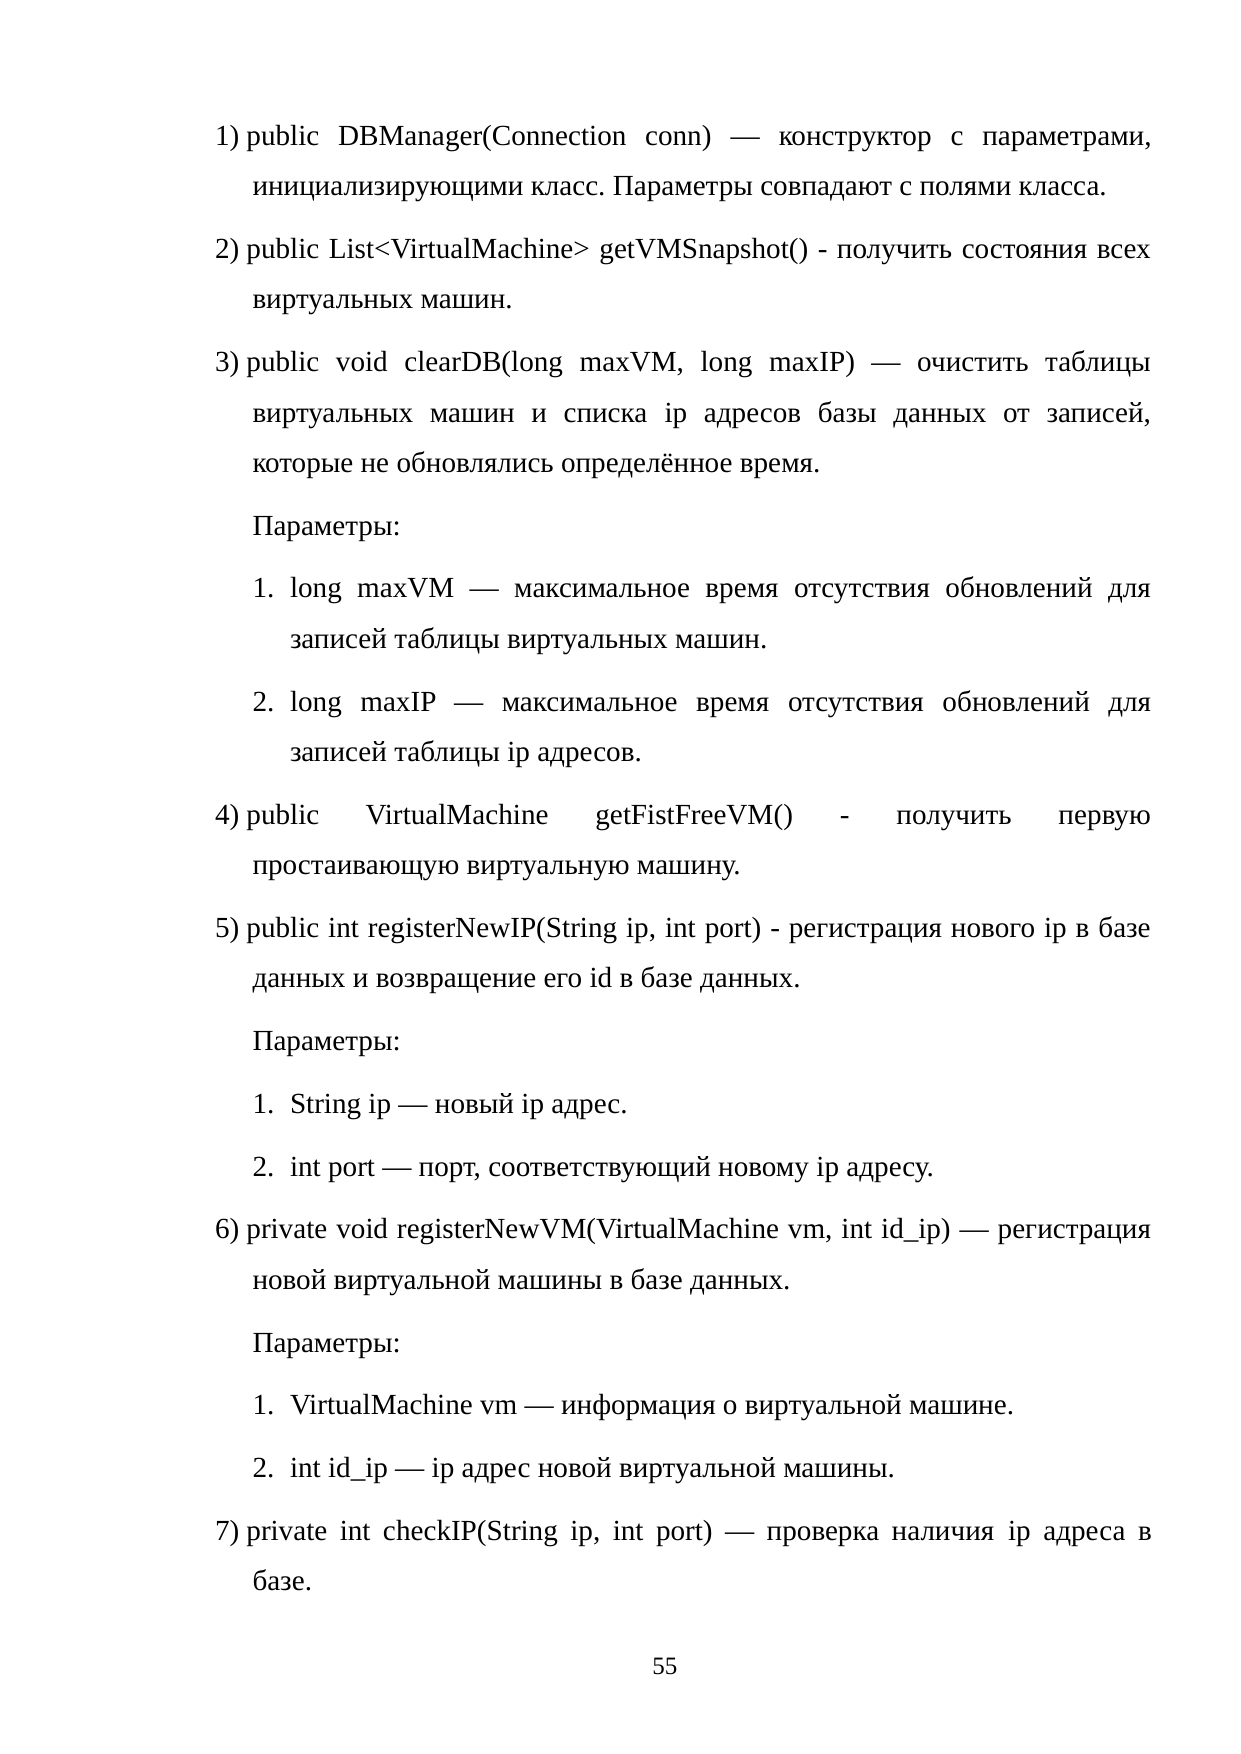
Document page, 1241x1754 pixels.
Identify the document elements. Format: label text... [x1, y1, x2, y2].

list Параметры: [215, 508, 1152, 541]
list String ip — новый ip адрес. [252, 1086, 1152, 1119]
list int port — порт, соответствующий новому ip адресу. [252, 1149, 1152, 1182]
list Параметры: [215, 1023, 1152, 1057]
list public void clearDB(long maxVM, long maxIP) — очистить таблицы виртуальных машин и списка ip адресов базы данных от записей, которые не обновлялись определённое время. [215, 344, 1152, 478]
list private void registerNewVM(VirtualMachine vm, int id_ip) — регистрация новой виртуальной машины в базе данных. [215, 1212, 1152, 1295]
list public int registerNewIP(String ip, int port) - регистрация нового ip в базе данных и возвращение его id в базе данных. [215, 910, 1152, 994]
list public VirtualMachine getFistFreeVM() - получить первую простаивающую виртуальную машину. [215, 797, 1152, 881]
list int id_ip — ip адрес новой виртуальной машины. [252, 1450, 1152, 1484]
list VirtualMachine vm — информация о виртуальной машине. [252, 1387, 1152, 1421]
list public List<VirtualMachine> getVMSnapshot() - получить состояния всех виртуальных машин. [215, 231, 1152, 315]
list private int checkIP(String ip, int port) — проверка наличия ip адреса в базе. [215, 1513, 1152, 1597]
list long maxIP — максимальное время отсутствия обновлений для записей таблицы ip адресов. [252, 684, 1152, 768]
list long maxVM — максимальное время отсутствия обновлений для записей таблицы виртуальных машин. [252, 571, 1152, 654]
list Параметры: [215, 1325, 1152, 1358]
list public DBManager(Connection conn) — конструктор с параметрами, инициализирующими класс. Параметры совпадают с полями класса. [215, 118, 1152, 202]
